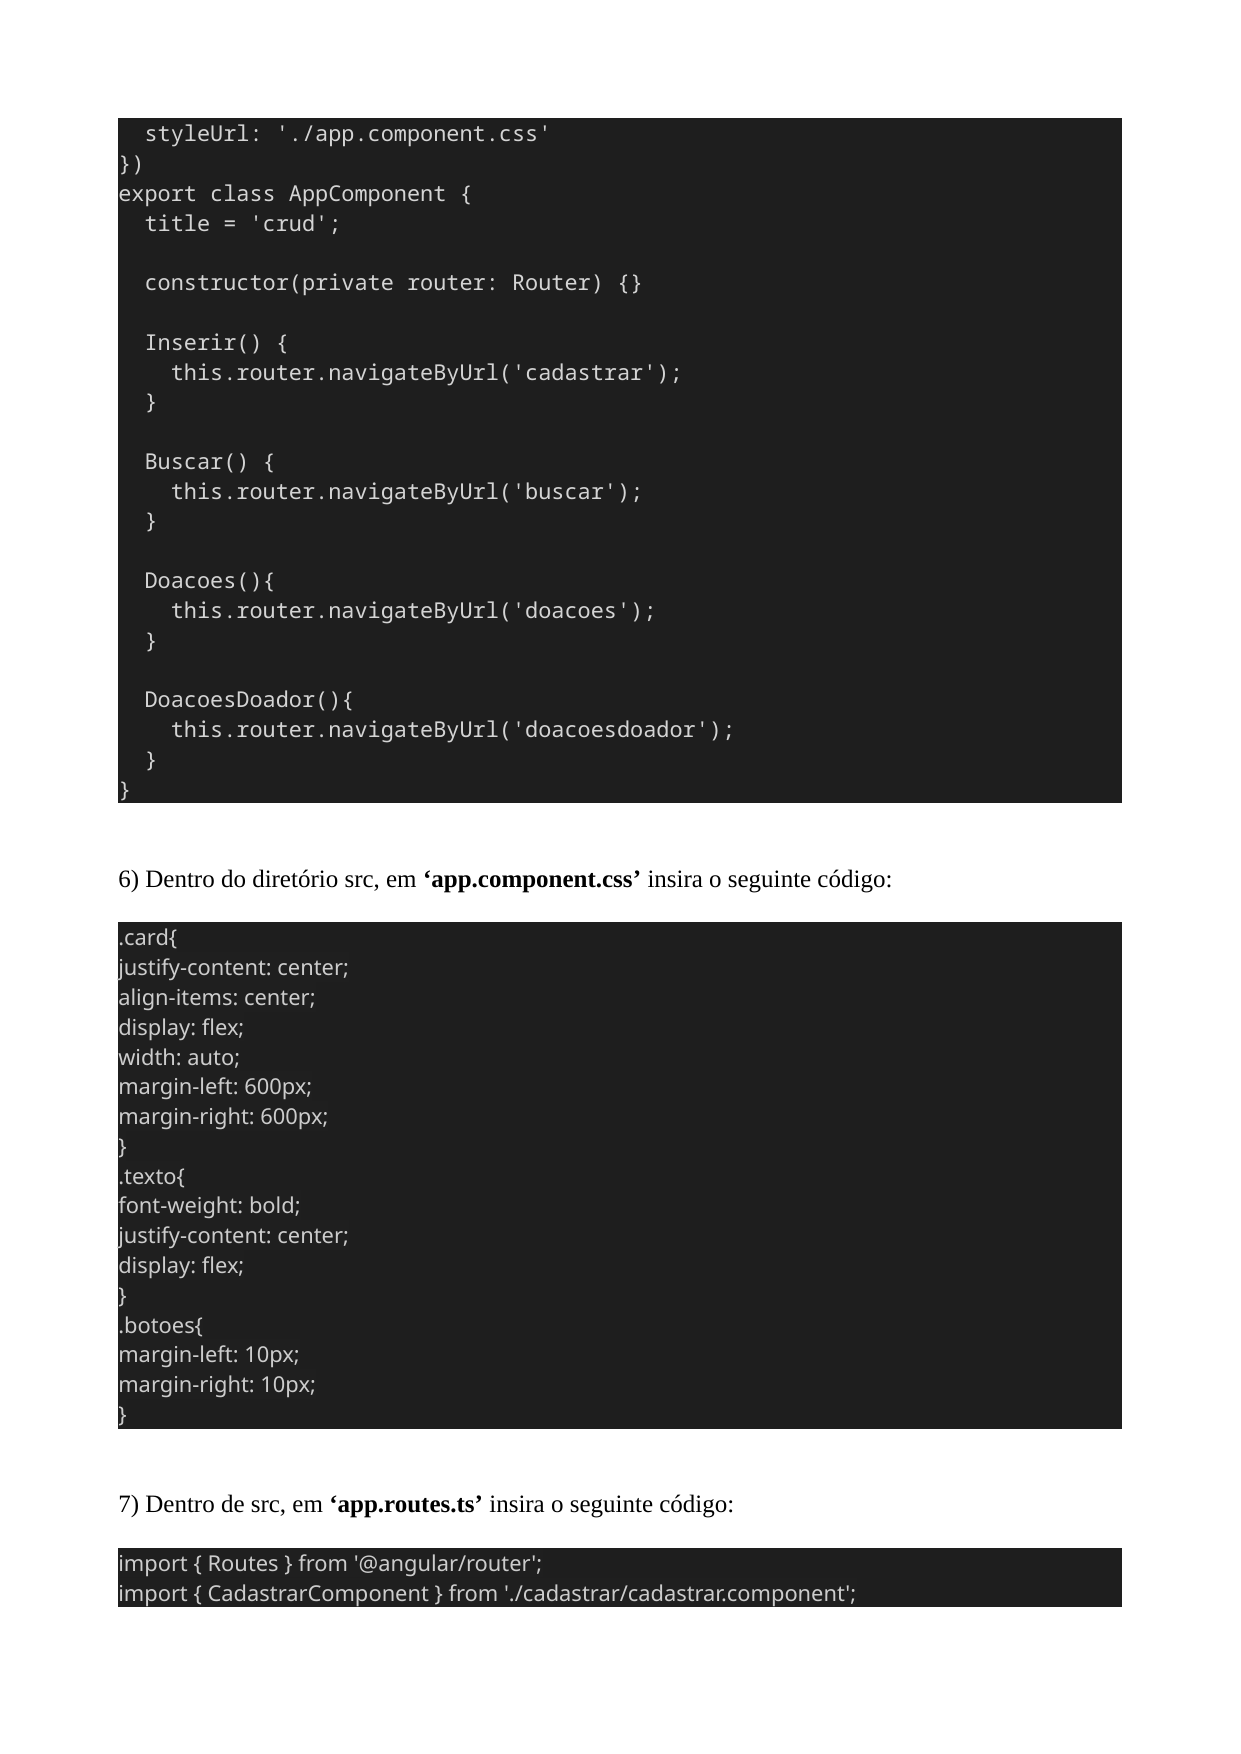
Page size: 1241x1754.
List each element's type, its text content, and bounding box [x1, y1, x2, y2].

text import { CadastrarComponent } from './cadastrar/cadastrar.component'; [118, 1577, 1122, 1607]
text } [118, 1131, 1122, 1161]
text this.router.navigateByUrl('doacoes'); [118, 595, 1122, 624]
text DoacoesDoador(){ [118, 684, 1122, 714]
text } [118, 505, 1122, 535]
text this.router.navigateByUrl('doacoesdoador'); [118, 714, 1122, 744]
text .card{ [118, 922, 1122, 952]
text 7) Dentro de src, em ‘app.routes.ts’ insira o seguinte código: [118, 1488, 1122, 1518]
text margin-left: 10px; [118, 1339, 1122, 1369]
text this.router.navigateByUrl('buscar'); [118, 476, 1122, 505]
text justify-content: center; [118, 1220, 1122, 1250]
text .texto{ [118, 1161, 1122, 1190]
text } [118, 1280, 1122, 1309]
text .botoes{ [118, 1309, 1122, 1339]
text display: flex; [118, 1012, 1122, 1041]
text } [118, 773, 1122, 803]
text constructor(private router: Router) {} [118, 267, 1122, 297]
text display: flex; [118, 1250, 1122, 1280]
text Buscar() { [118, 446, 1122, 476]
text Doacoes(){ [118, 565, 1122, 595]
text width: auto; [118, 1041, 1122, 1071]
text margin-right: 10px; [118, 1369, 1122, 1399]
text styleUrl: './app.component.css' [118, 118, 1122, 148]
text 6) Dentro do diretório src, em ‘app.component.css’ insira o seguinte código: [118, 863, 1122, 893]
text font-weight: bold; [118, 1190, 1122, 1220]
text } [118, 624, 1122, 654]
text align-items: center; [118, 982, 1122, 1012]
text import { Routes } from '@angular/router'; [118, 1548, 1122, 1577]
text }) [118, 148, 1122, 178]
text Inserir() { [118, 327, 1122, 356]
text justify-content: center; [118, 952, 1122, 982]
text } [118, 386, 1122, 416]
text } [118, 1399, 1122, 1429]
text } [118, 744, 1122, 773]
text export class AppComponent { [118, 178, 1122, 207]
text this.router.navigateByUrl('cadastrar'); [118, 356, 1122, 386]
text margin-left: 600px; [118, 1071, 1122, 1101]
text title = 'crud'; [118, 207, 1122, 237]
text margin-right: 600px; [118, 1101, 1122, 1131]
